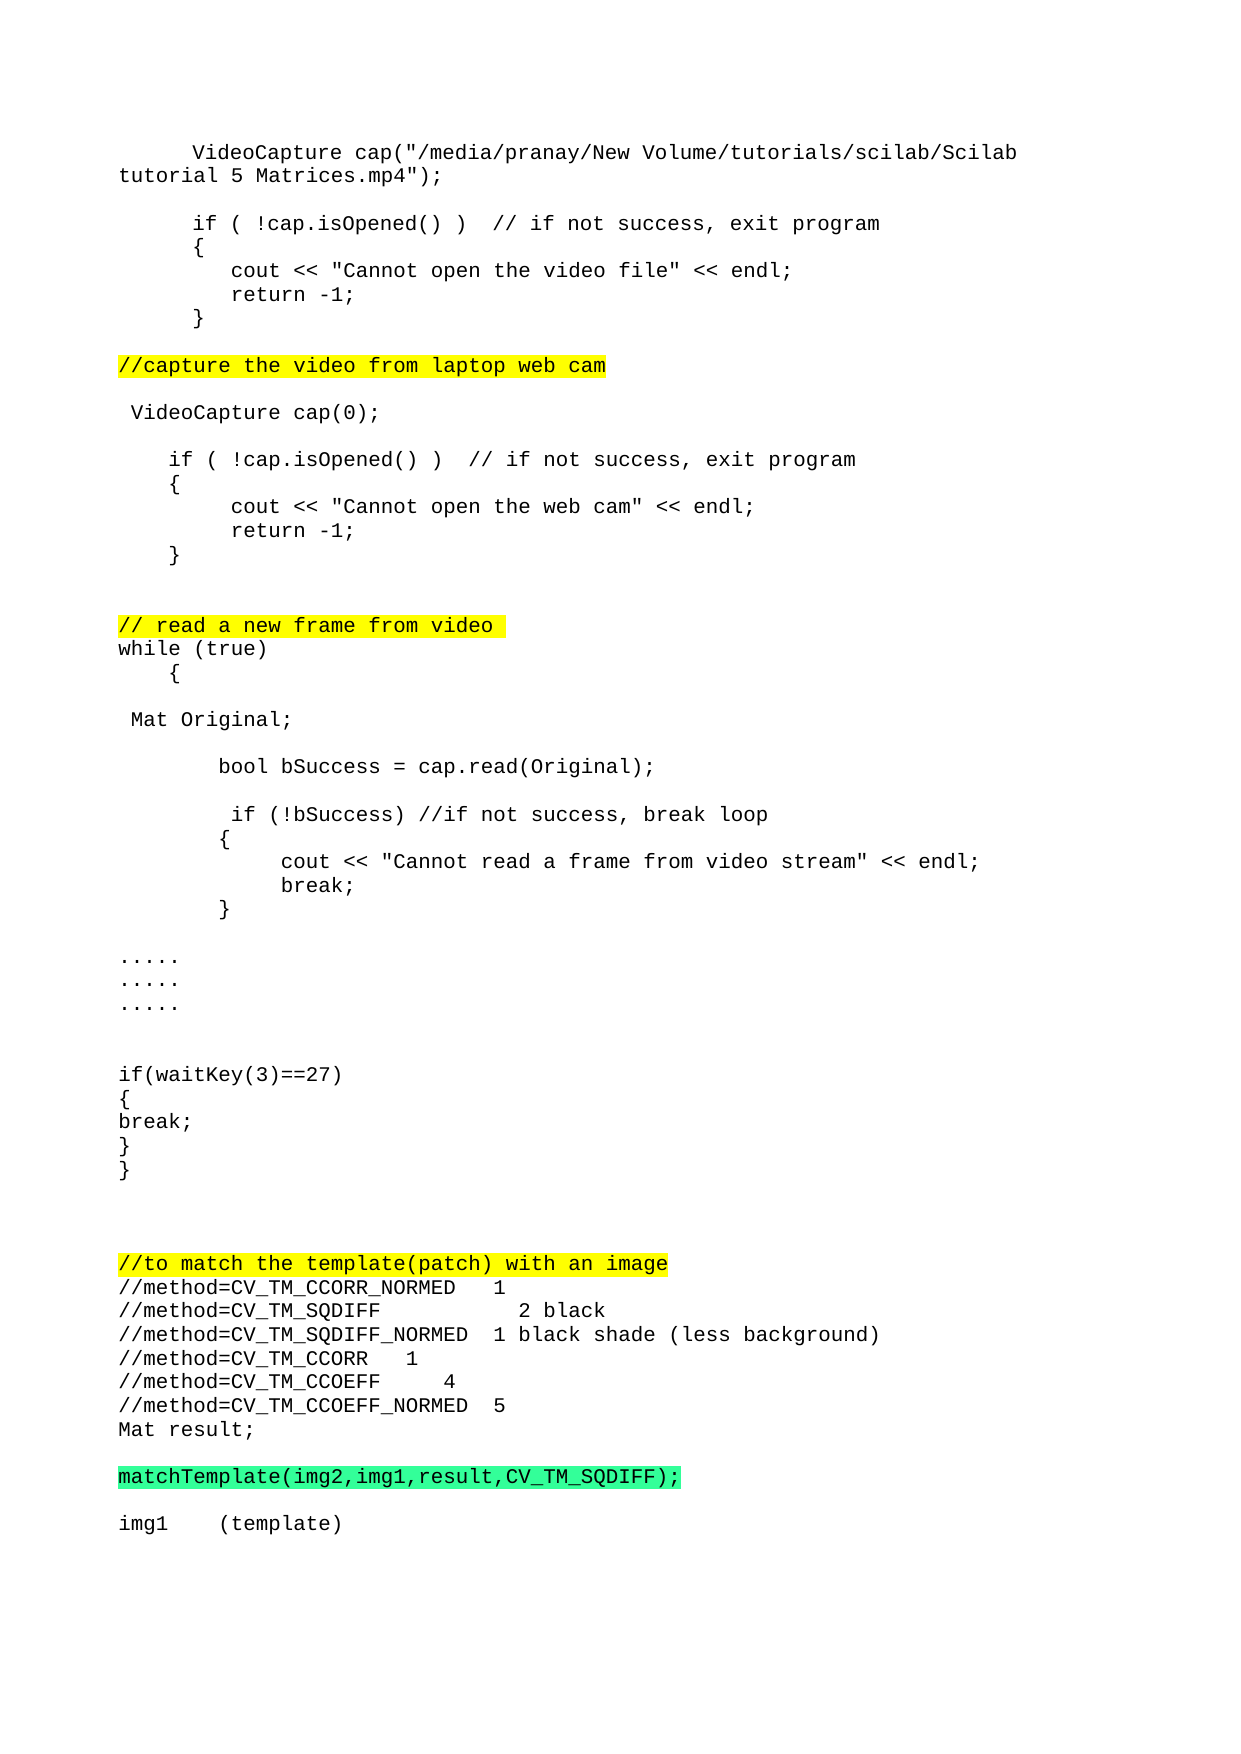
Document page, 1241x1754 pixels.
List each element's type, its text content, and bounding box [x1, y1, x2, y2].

text //method=CV_TM_CCORR_NORMED 1 [118, 1277, 1122, 1300]
text ..... [118, 993, 1122, 1017]
text //method=CV_TM_CCOEFF 4 [118, 1371, 1122, 1395]
text break; [118, 875, 1122, 898]
text { [118, 236, 1122, 260]
text //method=CV_TM_CCORR 1 [118, 1348, 1122, 1371]
text } [118, 307, 1122, 331]
text if ( !cap.isOpened() ) // if not success, exit program [118, 213, 1122, 236]
text return -1; [118, 520, 1122, 544]
text img1 (template) [118, 1513, 1122, 1537]
text } [118, 544, 1122, 567]
text } [118, 1158, 1122, 1182]
text //to match the template(patch) with an image [118, 1253, 1122, 1277]
text bool bSuccess = cap.read(Original); [118, 757, 1122, 780]
text if(waitKey(3)==27) [118, 1064, 1122, 1088]
text cout << "Cannot read a frame from video stream" << endl; [118, 851, 1122, 875]
text Mat result; [118, 1419, 1122, 1442]
text cout << "Cannot open the web cam" << endl; [118, 496, 1122, 520]
text // read a new frame from video [118, 615, 1122, 638]
text } [118, 1135, 1122, 1158]
text //method=CV_TM_SQDIFF_NORMED 1 black shade (less background) [118, 1324, 1122, 1348]
text cout << "Cannot open the video file" << endl; [118, 260, 1122, 284]
text if (!bSuccess) //if not success, break loop [118, 804, 1122, 827]
text Mat Original; [118, 709, 1122, 733]
text ..... [118, 969, 1122, 993]
text { [118, 827, 1122, 851]
text while (true) [118, 638, 1122, 662]
text ..... [118, 946, 1122, 969]
text { [118, 473, 1122, 496]
text if ( !cap.isOpened() ) // if not success, exit program [118, 449, 1122, 473]
text break; [118, 1111, 1122, 1135]
text VideoCapture cap(0); [118, 402, 1122, 426]
text //capture the video from laptop web cam [118, 354, 1122, 378]
text } [118, 898, 1122, 922]
text { [118, 1088, 1122, 1111]
text { [118, 662, 1122, 686]
text return -1; [118, 284, 1122, 307]
text //method=CV_TM_CCOEFF_NORMED 5 [118, 1395, 1122, 1419]
text matchTemplate(img2,img1,result,CV_TM_SQDIFF); [118, 1466, 1122, 1489]
text //method=CV_TM_SQDIFF 2 black [118, 1300, 1122, 1324]
text VideoCapture cap("/media/pranay/New Volume/tutorials/scilab/Scilab tutorial 5 Matrices.mp4"); [118, 142, 1122, 189]
